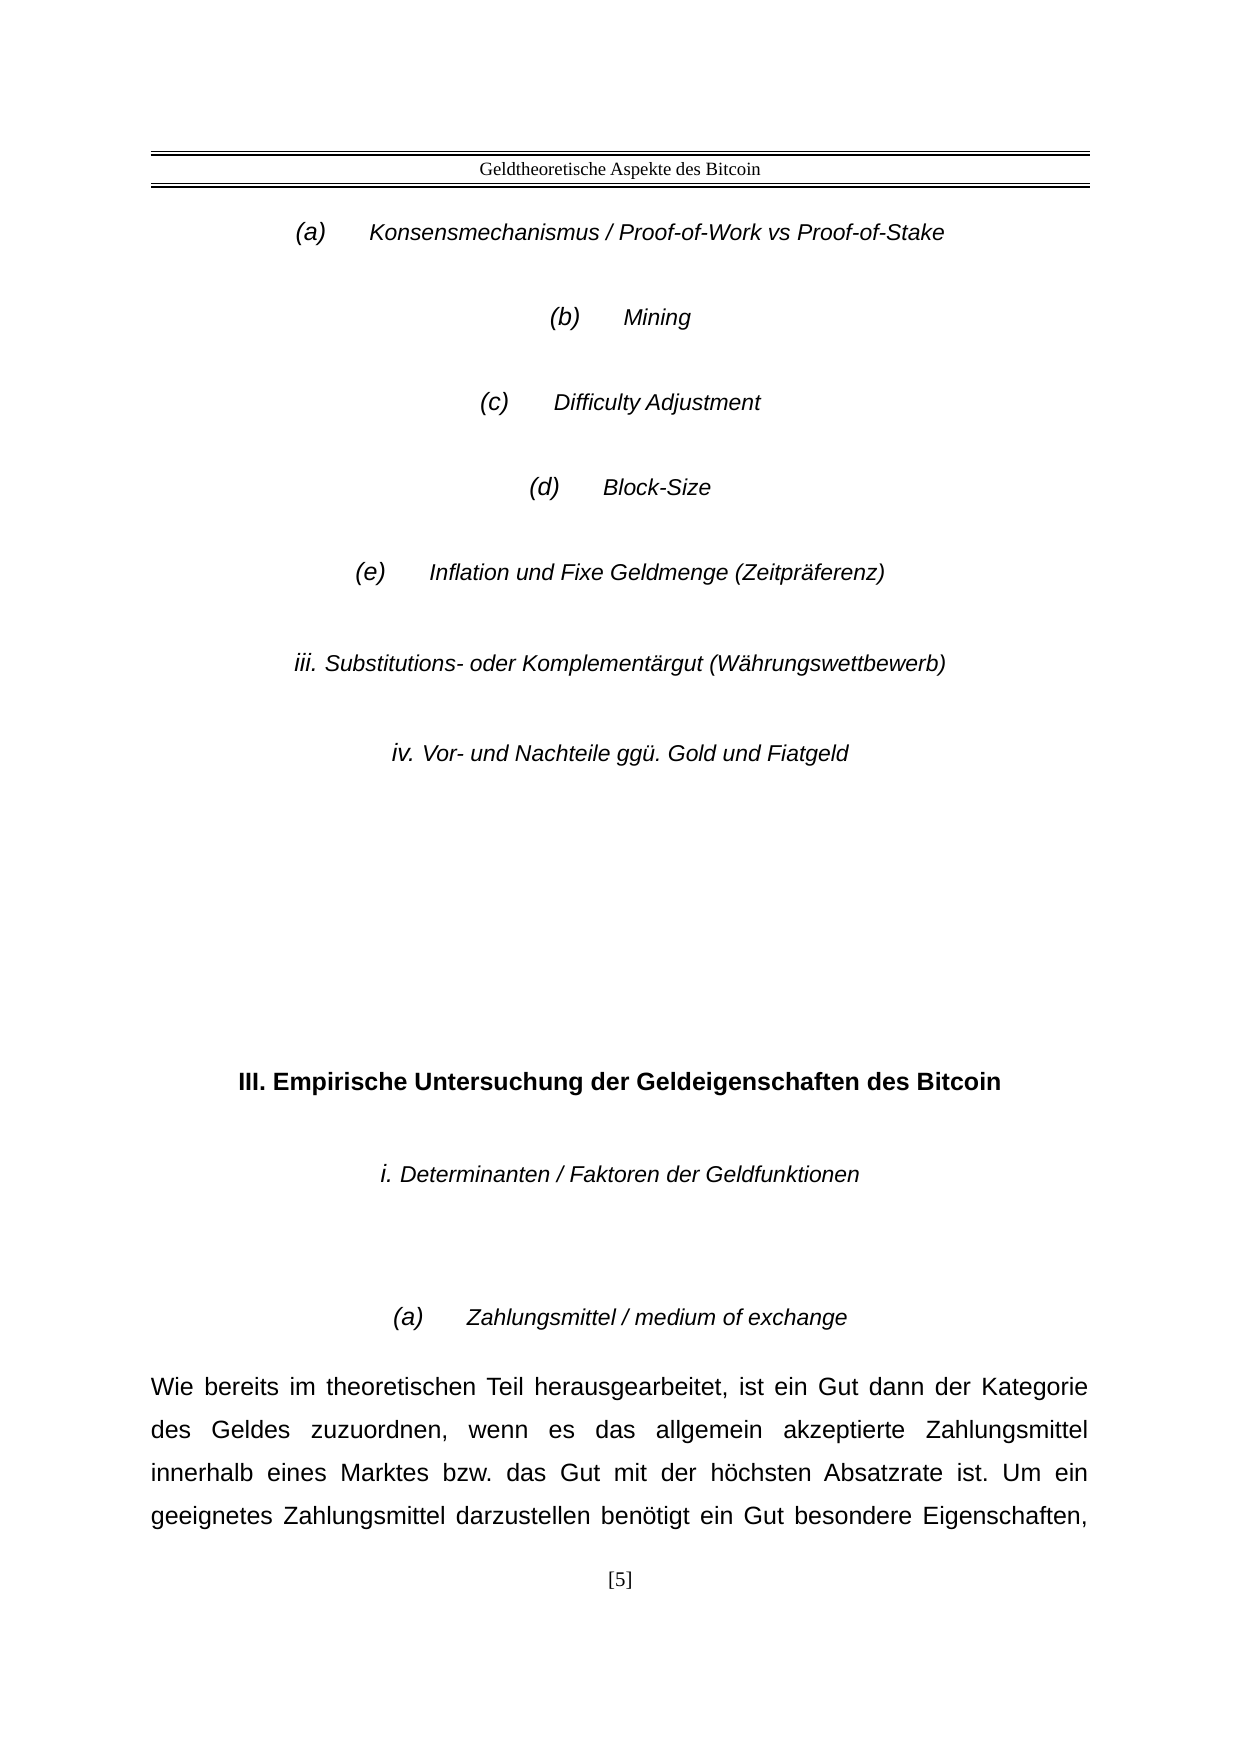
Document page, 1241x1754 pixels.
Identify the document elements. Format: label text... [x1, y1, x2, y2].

subtitle Determinanten / Faktoren der Geldfunktionen [151, 1159, 1090, 1188]
subtitle Mining [151, 302, 1090, 331]
subtitle Inflation und Fixe Geldmenge (Zeitpräferenz) [151, 557, 1090, 586]
subtitle Empirische Untersuchung der Geldeigenschaften des Bitcoin [151, 949, 1090, 1126]
subtitle Block-Size [151, 472, 1090, 501]
text Wie bereits im theoretischen Teil herausgearbeitet, ist ein Gut dann der Kategorie des Geldes zuzuordnen, wenn es das allgemein akzeptierte Zahlungsmittel innerhalb eines Marktes bzw. das Gut mit der höchsten Absatzrate ist. Um ein geeignetes Zahlungsmittel darzustellen benötigt ein Gut besondere Eigenschaften, [151, 1372, 1090, 1530]
subtitle Vor- und Nachteile ggü. Gold und Fiatgeld [151, 738, 1090, 767]
subtitle Substitutions- oder Komplementärgut (Währungswettbewerb) [151, 647, 1090, 676]
subtitle Difficulty Adjustment [151, 387, 1090, 416]
subtitle Zahlungsmittel / medium of exchange [151, 1302, 1090, 1330]
subtitle Konsensmechanismus / Proof-of-Work vs Proof-of-Stake [151, 217, 1090, 246]
